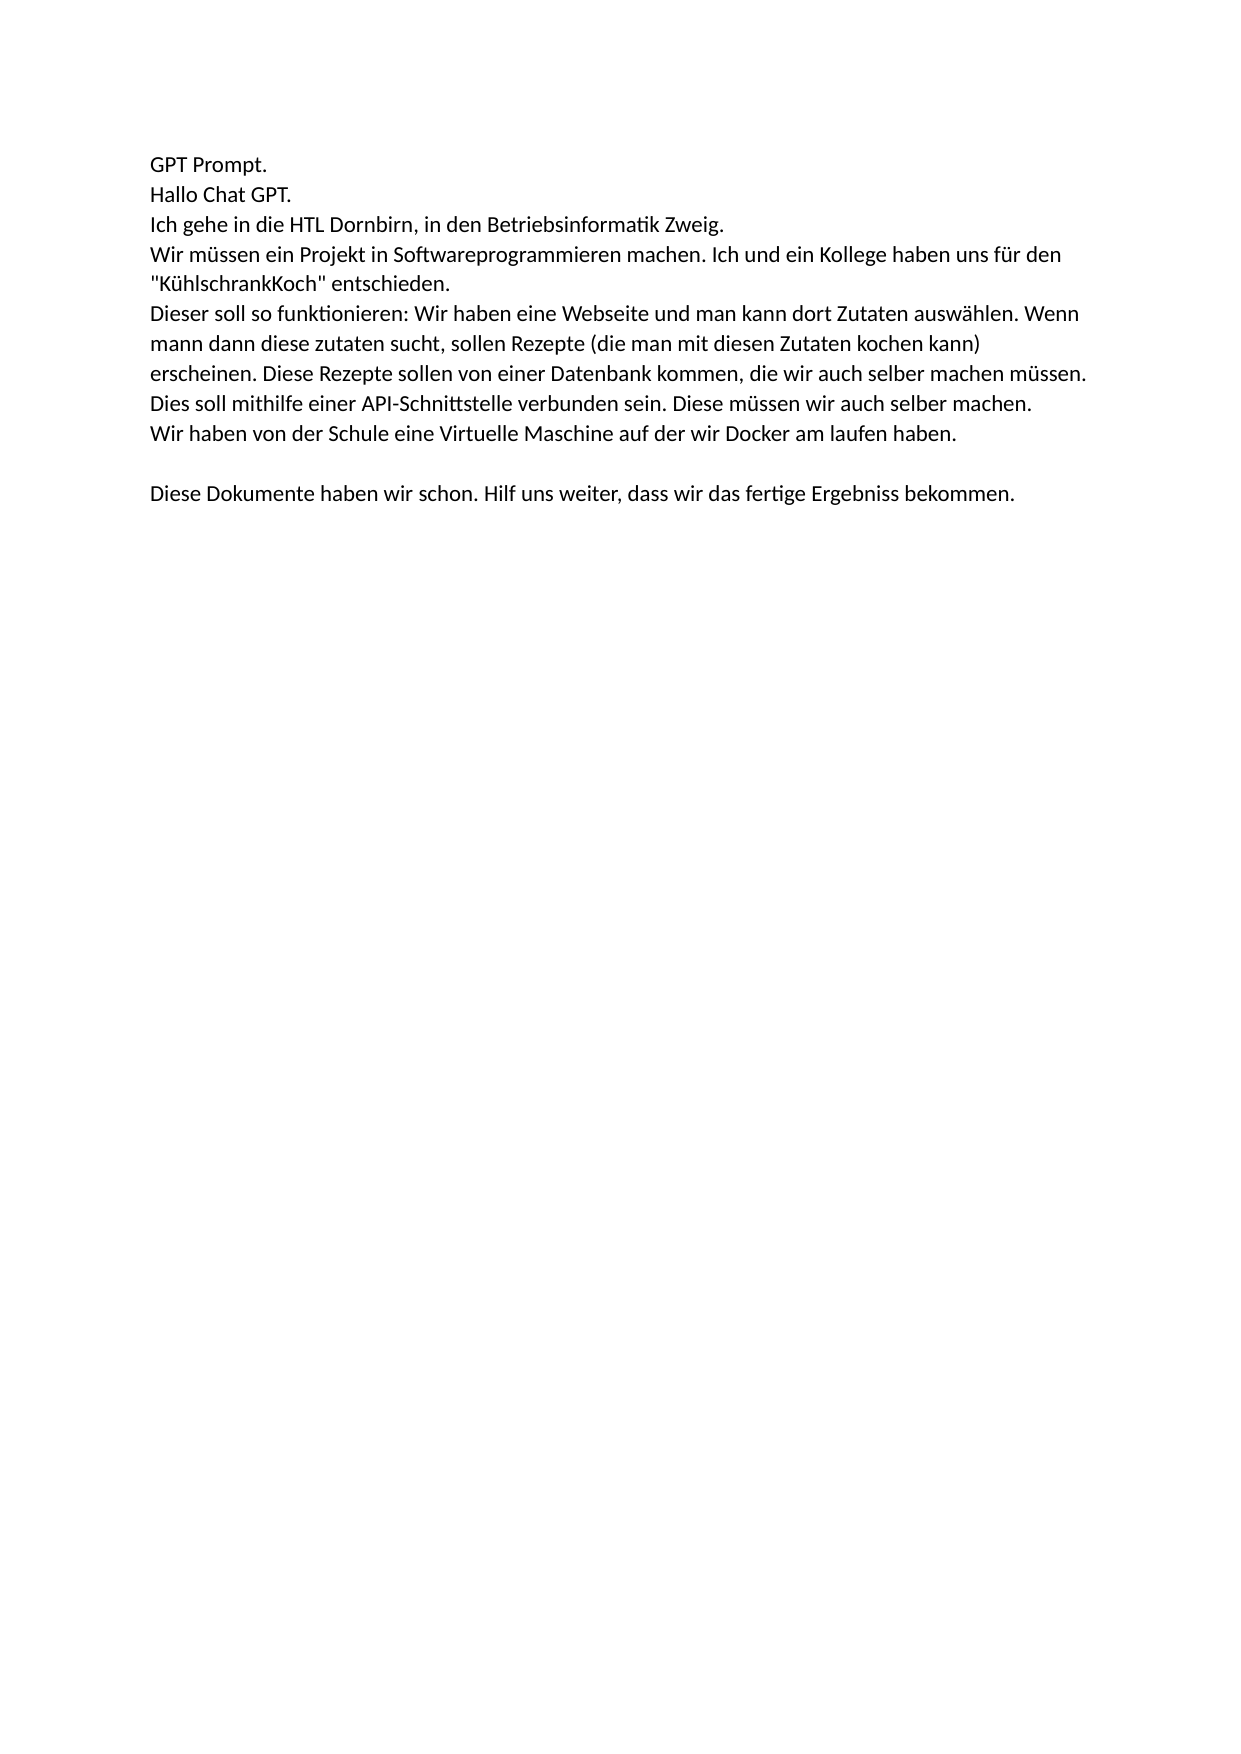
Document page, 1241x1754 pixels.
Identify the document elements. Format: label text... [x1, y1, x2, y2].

text GPT Prompt. Hallo Chat GPT. Ich gehe in die HTL Dornbirn, in den Betriebsinformatik Zweig. Wir müssen ein Projekt in Softwareprogrammieren machen. Ich und ein Kollege haben uns für den "KühlschrankKoch" entschieden. Dieser soll so funktionieren: Wir haben eine Webseite und man kann dort Zutaten auswählen. Wenn mann dann diese zutaten sucht, sollen Rezepte (die man mit diesen Zutaten kochen kann) erscheinen. Diese Rezepte sollen von einer Datenbank kommen, die wir auch selber machen müssen. Dies soll mithilfe einer API-Schnittstelle verbunden sein. Diese müssen wir auch selber machen. Wir haben von der Schule eine Virtuelle Maschine auf der wir Docker am laufen haben. Diese Dokumente haben wir schon. Hilf uns weiter, dass wir das fertige Ergebniss bekommen. [150, 150, 1090, 507]
